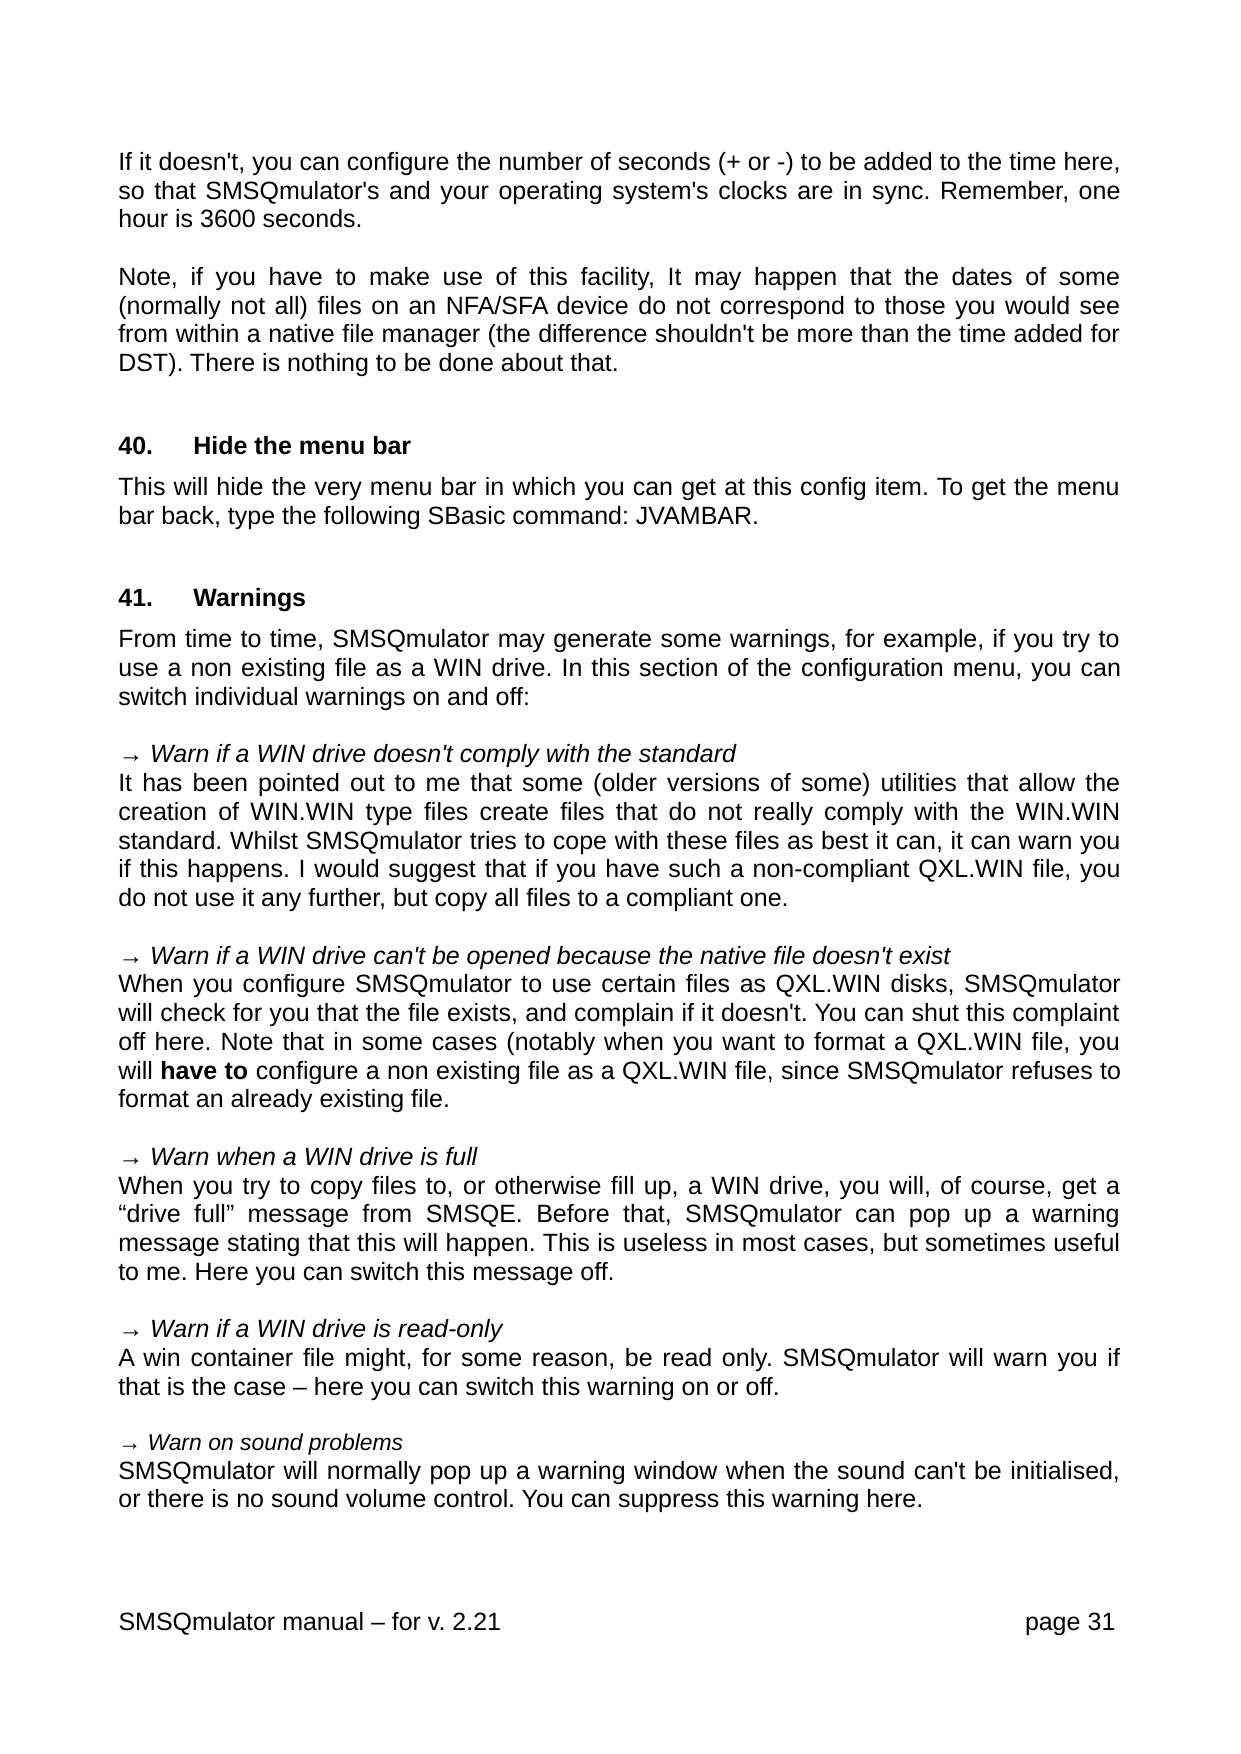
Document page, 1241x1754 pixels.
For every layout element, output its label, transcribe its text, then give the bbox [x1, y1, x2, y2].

text This will hide the very menu bar in which you can get at this config item. To get the menu bar back, type the following SBasic command: JVAMBAR. [118, 472, 1122, 529]
subtitle → Warn when a WIN drive is full [118, 1142, 1122, 1171]
subtitle → Warn on sound problems [118, 1429, 1122, 1456]
subtitle → Warn if a WIN drive doesn't comply with the standard [118, 739, 1122, 768]
text SMSQmulator will normally pop up a warning window when the sound can't be initialised, or there is no sound volume control. You can suppress this warning here. [118, 1456, 1122, 1513]
text Note, if you have to make use of this facility, It may happen that the dates of some (normally not all) files on an NFA/SFA device do not correspond to those you would see from within a native file manager (the difference shouldn't be more than the time added for DST). There is nothing to be done about that. [118, 262, 1122, 377]
text When you try to copy files to, or otherwise fill up, a WIN drive, you will, of course, get a “drive full” message from SMSQE. Before that, SMSQmulator can pop up a warning message stating that this will happen. This is useless in most cases, but sometimes useful to me. Here you can switch this message off. [118, 1171, 1122, 1286]
text From time to time, SMSQmulator may generate some warnings, for example, if you try to use a non existing file as a WIN drive. In this section of the configuration menu, you can switch individual warnings on and off: [118, 624, 1122, 711]
text When you configure SMSQmulator to use certain files as QXL.WIN disks, SMSQmulator will check for you that the file exists, and complain if it doesn't. You can shut this complaint off here. Note that in some cases (notably when you want to format a QXL.WIN file, you will have to configure a non existing file as a QXL.WIN file, since SMSQmulator refuses to format an already existing file. [118, 969, 1122, 1113]
subtitle Warnings [118, 583, 1122, 612]
text A win container file might, for some reason, be read only. SMSQmulator will warn you if that is the case – here you can switch this warning on or off. [118, 1343, 1122, 1401]
subtitle → Warn if a WIN drive is read-only [118, 1314, 1122, 1343]
subtitle Hide the menu bar [118, 431, 1122, 459]
subtitle → Warn if a WIN drive can't be opened because the native file doesn't exist [118, 941, 1122, 969]
text It has been pointed out to me that some (older versions of some) utilities that allow the creation of WIN.WIN type files create files that do not really comply with the WIN.WIN standard. Whilst SMSQmulator tries to cope with these files as best it can, it can warn you if this happens. I would suggest that if you have such a non-compliant QXL.WIN file, you do not use it any further, but copy all files to a compliant one. [118, 768, 1122, 912]
text If it doesn't, you can configure the number of seconds (+ or -) to be added to the time here, so that SMSQmulator's and your operating system's clocks are in sync. Remember, one hour is 3600 seconds. [118, 147, 1122, 233]
